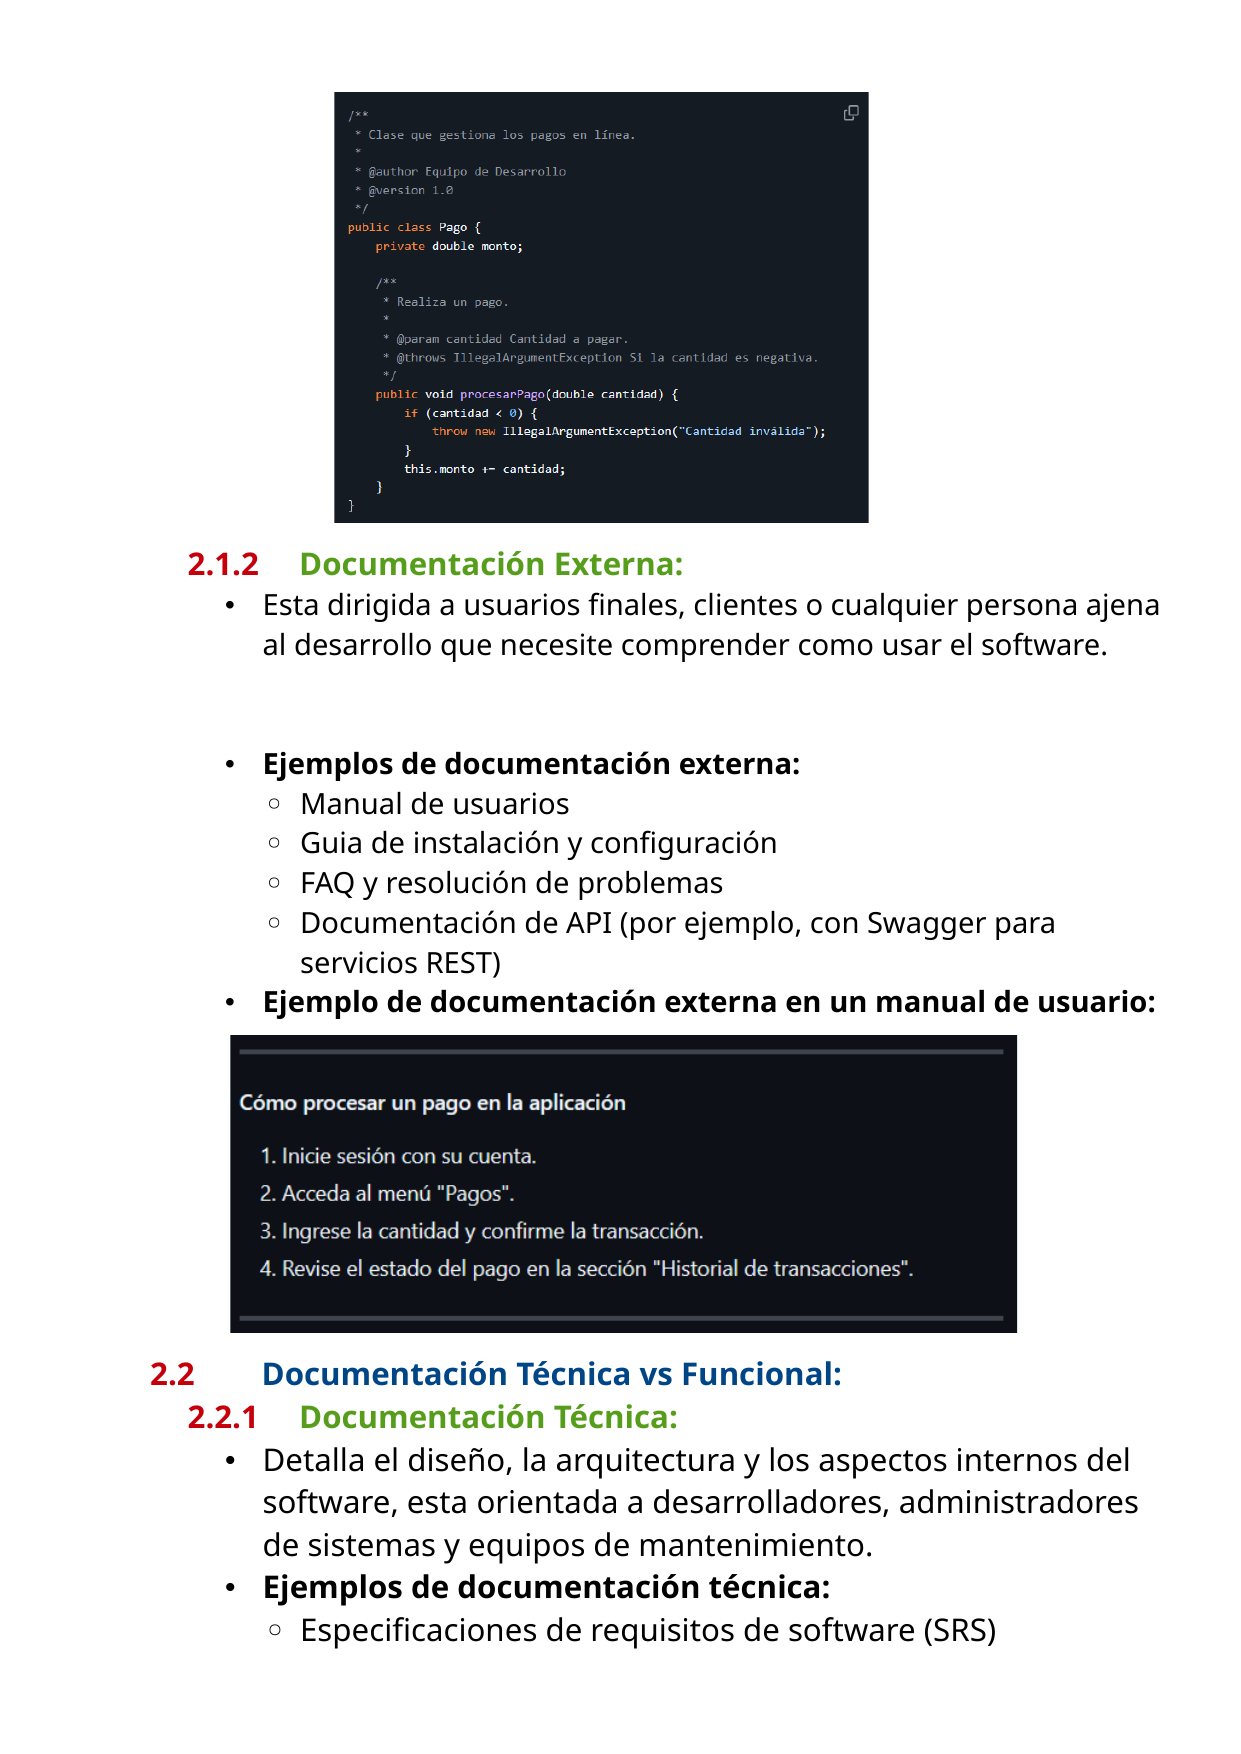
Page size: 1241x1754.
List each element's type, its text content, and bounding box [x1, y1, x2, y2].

list Esta dirigida a usuarios finales, clientes o cualquier persona ajena al desarrollo que necesite comprender como usar el software. [225, 585, 1165, 664]
list Detalla el diseño, la arquitectura y los aspectos internos del software, esta orientada a desarrolladores, administradores de sistemas y equipos de mantenimiento. [225, 1437, 1165, 1565]
list Ejemplo de documentación externa en un manual de usuario: [225, 982, 1165, 1021]
picture [230, 1035, 1018, 1333]
list Ejemplos de documentación externa: [225, 743, 1165, 783]
list Documentación Técnica: [187, 1395, 1165, 1437]
list Especificaciones de requisitos de software (SRS) [262, 1608, 1165, 1651]
list Documentación de API (por ejemplo, con Swagger para servicios REST) [262, 902, 1165, 982]
list Guia de instalación y configuración [262, 823, 1165, 862]
picture [334, 92, 869, 523]
list Ejemplos de documentación técnica: [225, 1565, 1165, 1608]
list FAQ y resolución de problemas [262, 862, 1165, 902]
list Documentación Técnica vs Funcional: [150, 1352, 1165, 1395]
list Manual de usuarios [262, 783, 1165, 823]
list Documentación Externa: [187, 542, 1165, 585]
